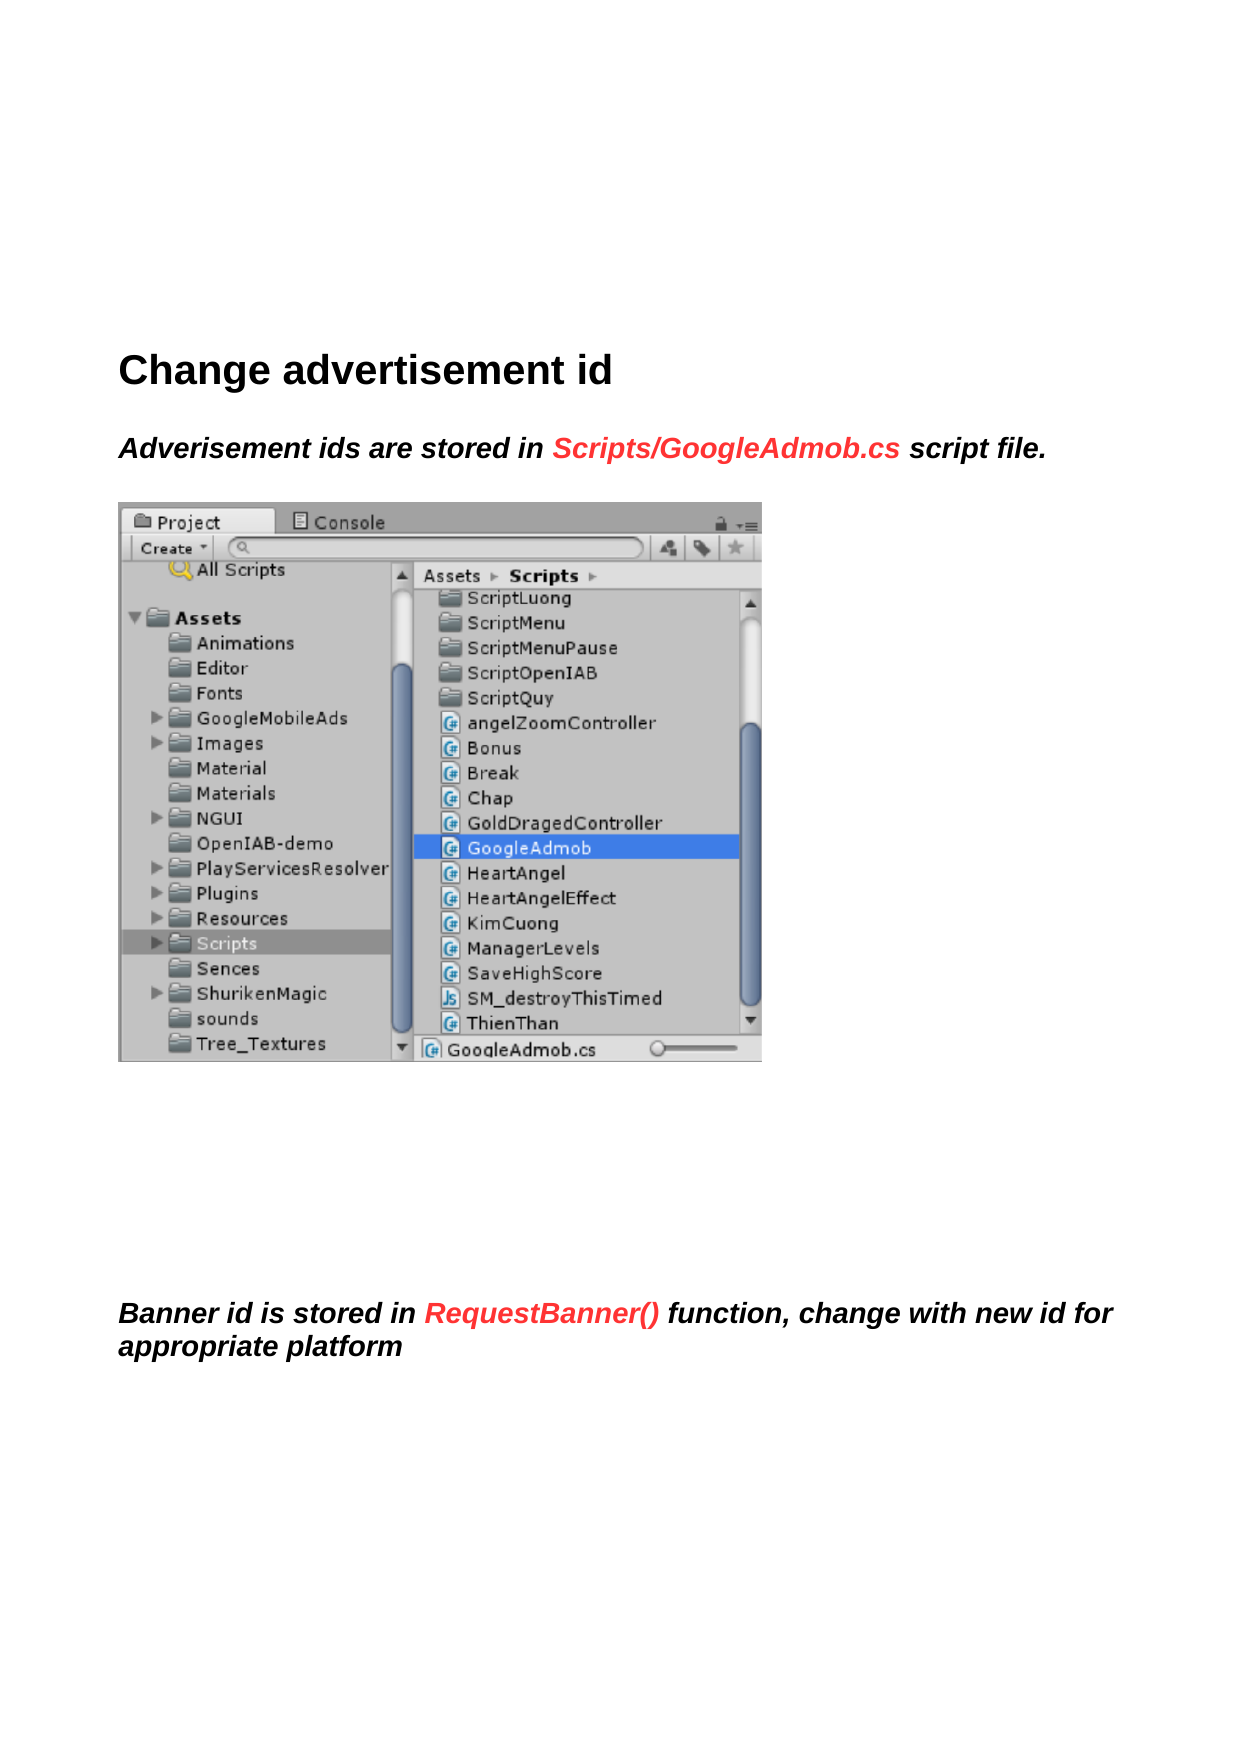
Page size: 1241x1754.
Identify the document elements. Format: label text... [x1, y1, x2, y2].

text Change advertisement id [118, 346, 1122, 394]
text Banner id is stored in RequestBanner() function, change with new id for appropriate platform [118, 1296, 1122, 1363]
text Adverisement ids are stored in Scripts/GoogleAdmob.cs script file. [118, 431, 1122, 465]
